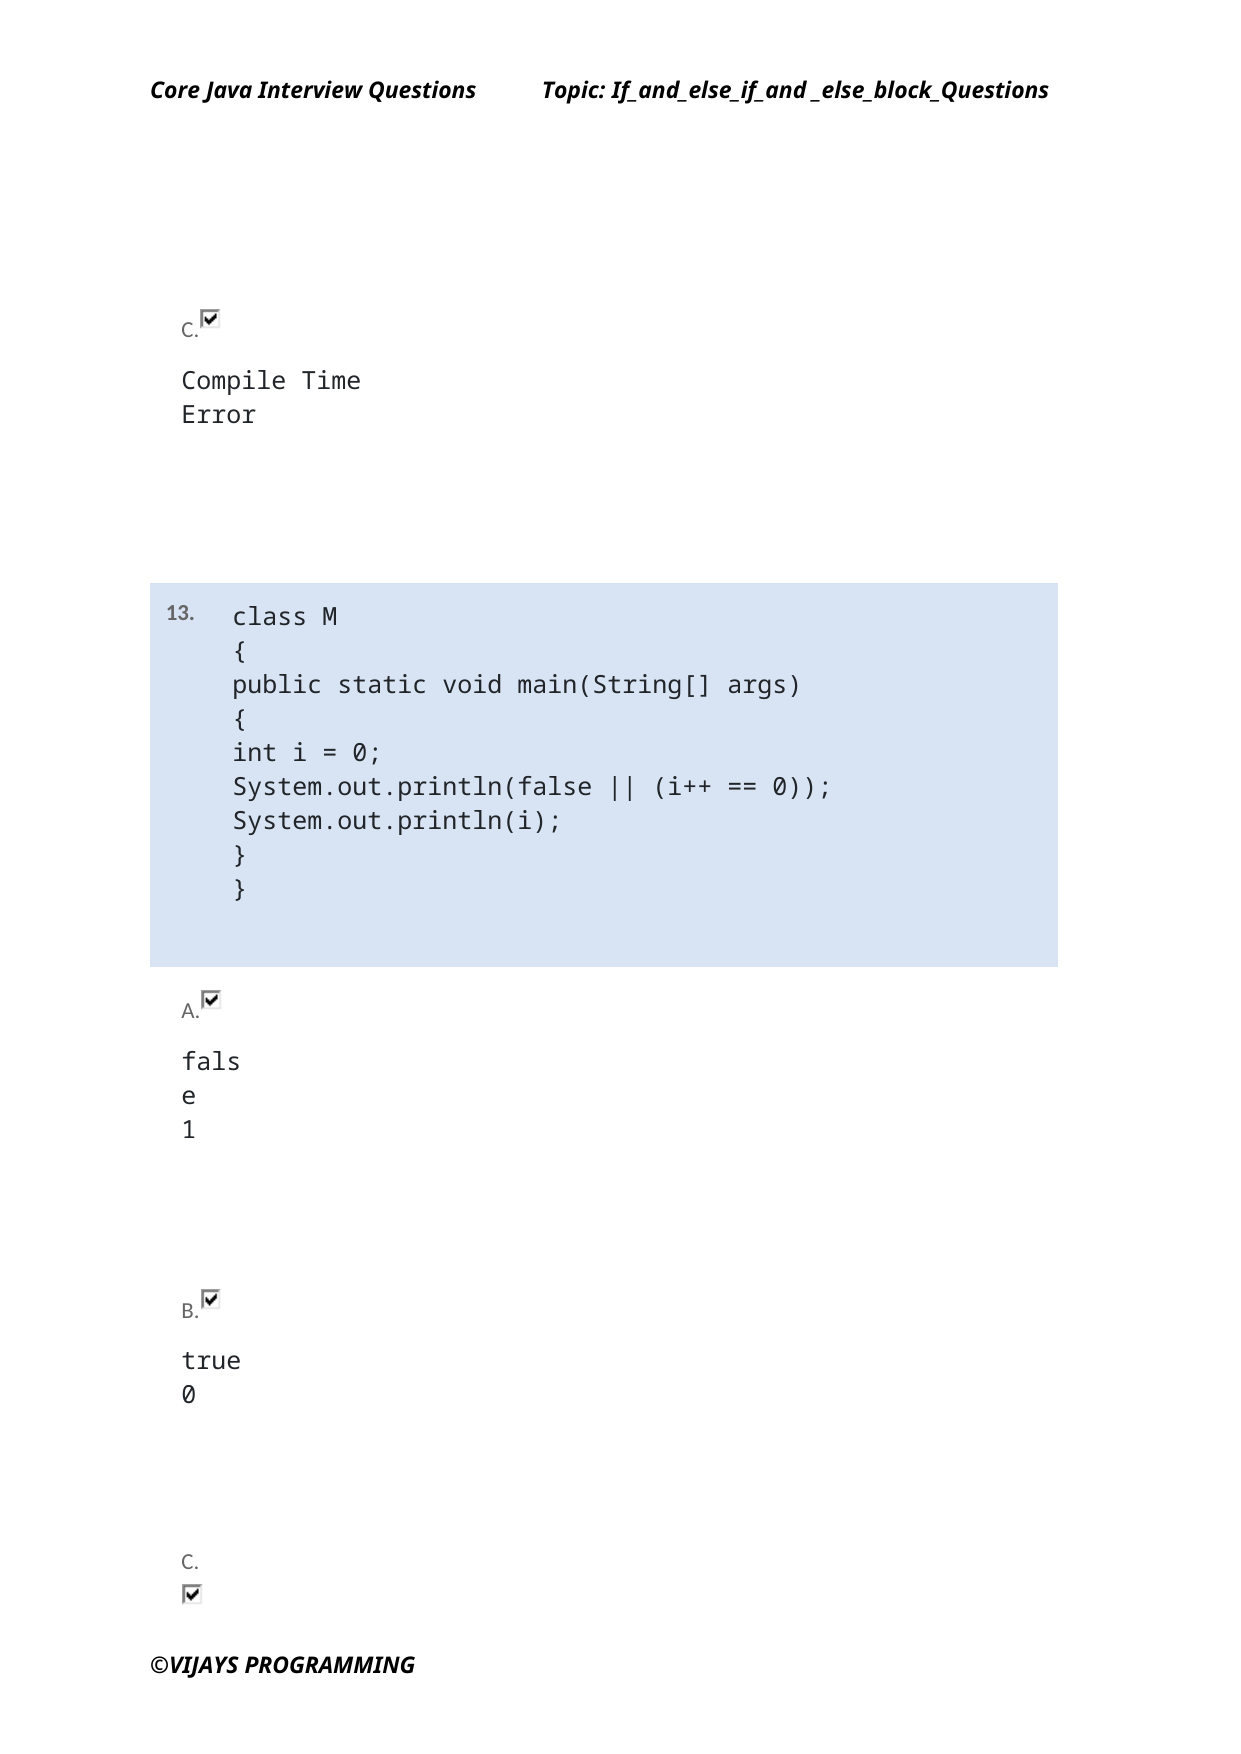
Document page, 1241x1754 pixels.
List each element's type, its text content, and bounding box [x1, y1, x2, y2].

table_header 13. [150, 583, 216, 967]
table_header C. [181, 1547, 241, 1575]
table_header [181, 166, 242, 302]
table_cell [150, 967, 1090, 1591]
table_header A. false 1 [181, 983, 250, 1282]
table_header class M { public static void main(String[] args) { int i = 0; System.out.println(false || (i++ == 0)); System.out.println(i); } } [216, 583, 1058, 967]
table_header C. Compile Time Error [181, 302, 429, 567]
table_header [1058, 583, 1090, 967]
table_cell [150, 150, 1090, 583]
table_header B. true 0 [181, 1282, 242, 1547]
